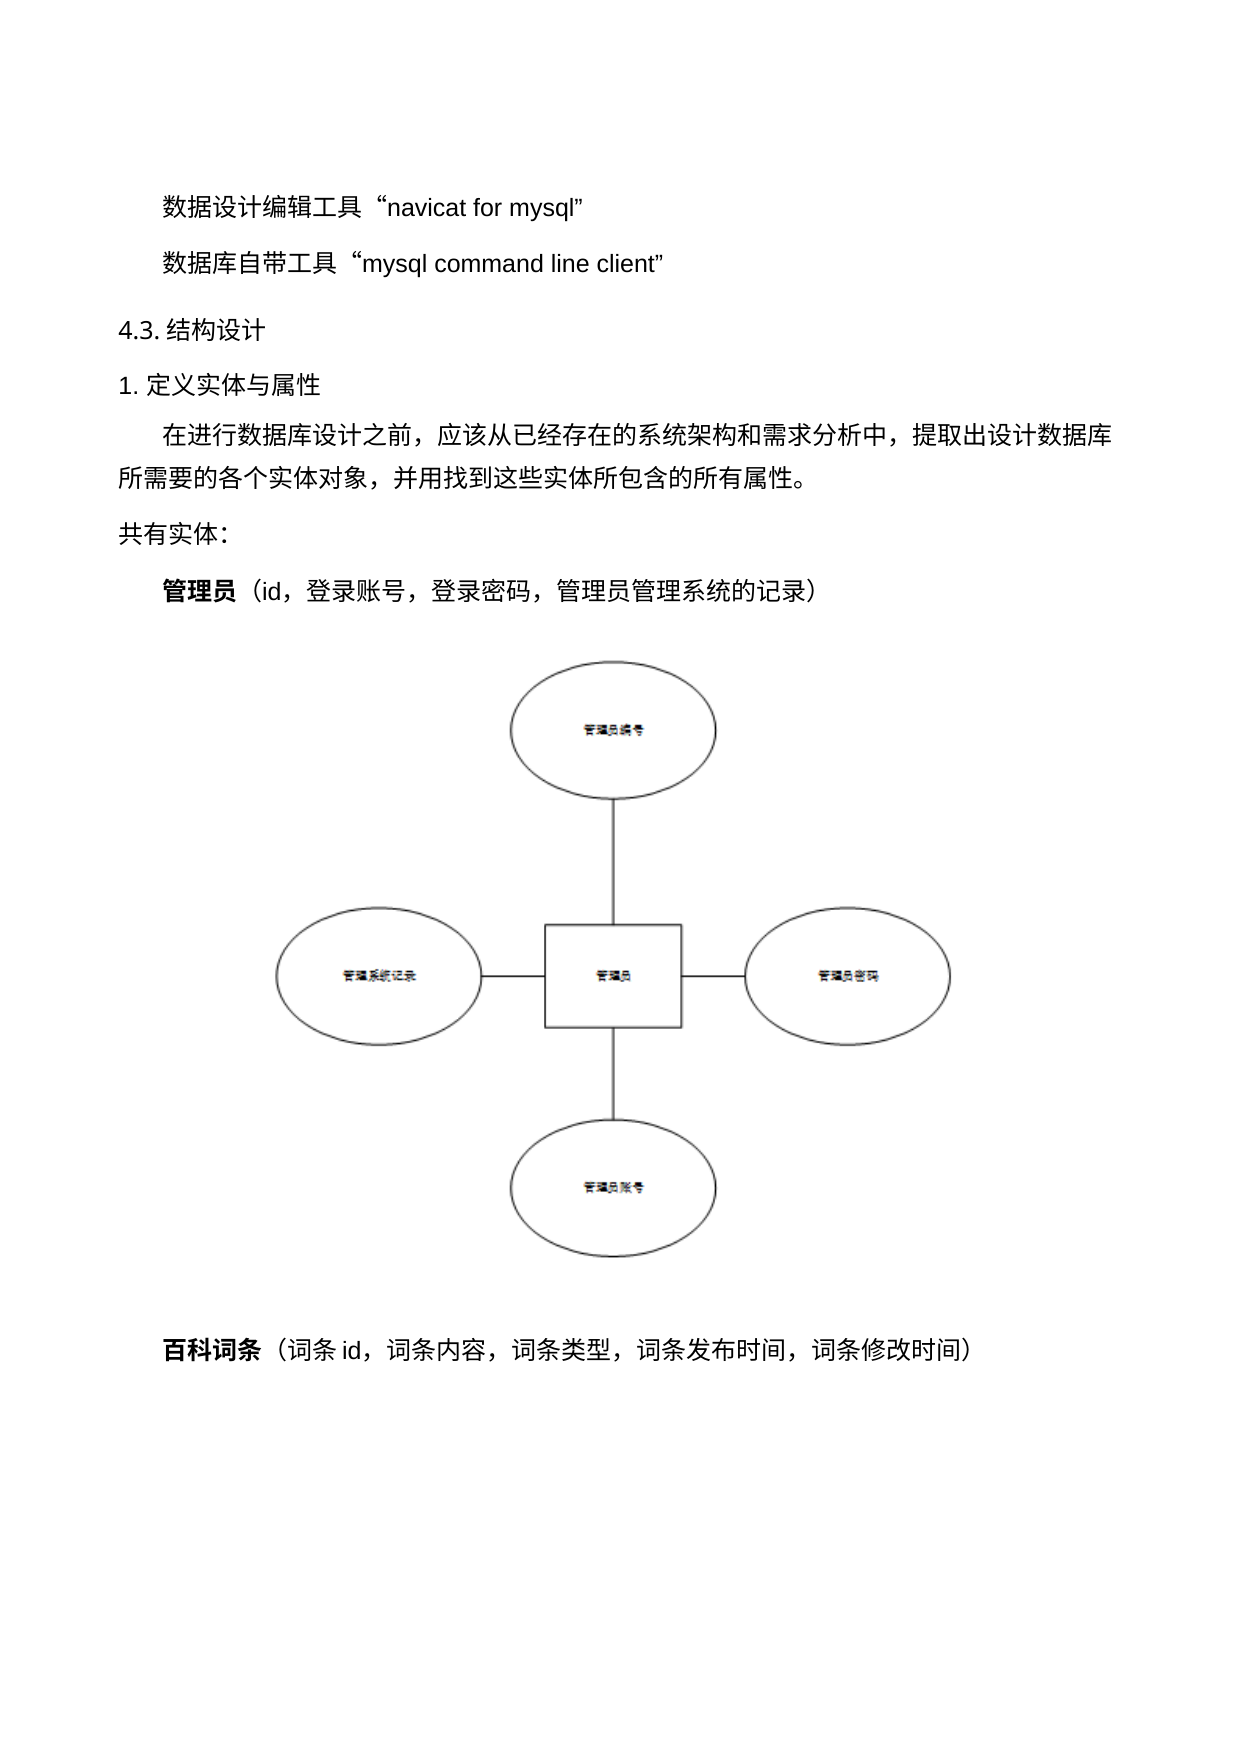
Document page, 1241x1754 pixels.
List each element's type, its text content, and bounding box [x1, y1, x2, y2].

text 数据设计编辑工具“navicat for mysql” [118, 188, 1122, 224]
picture [260, 650, 973, 1278]
subtitle 定义实体与属性 [118, 365, 1122, 402]
text 管理员（id，登录账号，登录密码，管理员管理系统的记录） [118, 571, 1122, 608]
text 百科词条（词条id，词条内容，词条类型，词条发布时间，词条修改时间） [118, 1330, 1122, 1367]
text 共有实体： [118, 515, 1122, 551]
subtitle 结构设计 [118, 310, 1122, 346]
text 在进行数据库设计之前，应该从已经存在的系统架构和需求分析中，提取出设计数据库所需要的各个实体对象，并用找到这些实体所包含的所有属性。 [118, 415, 1122, 495]
text 数据库自带工具“mysql command line client” [118, 244, 1122, 280]
